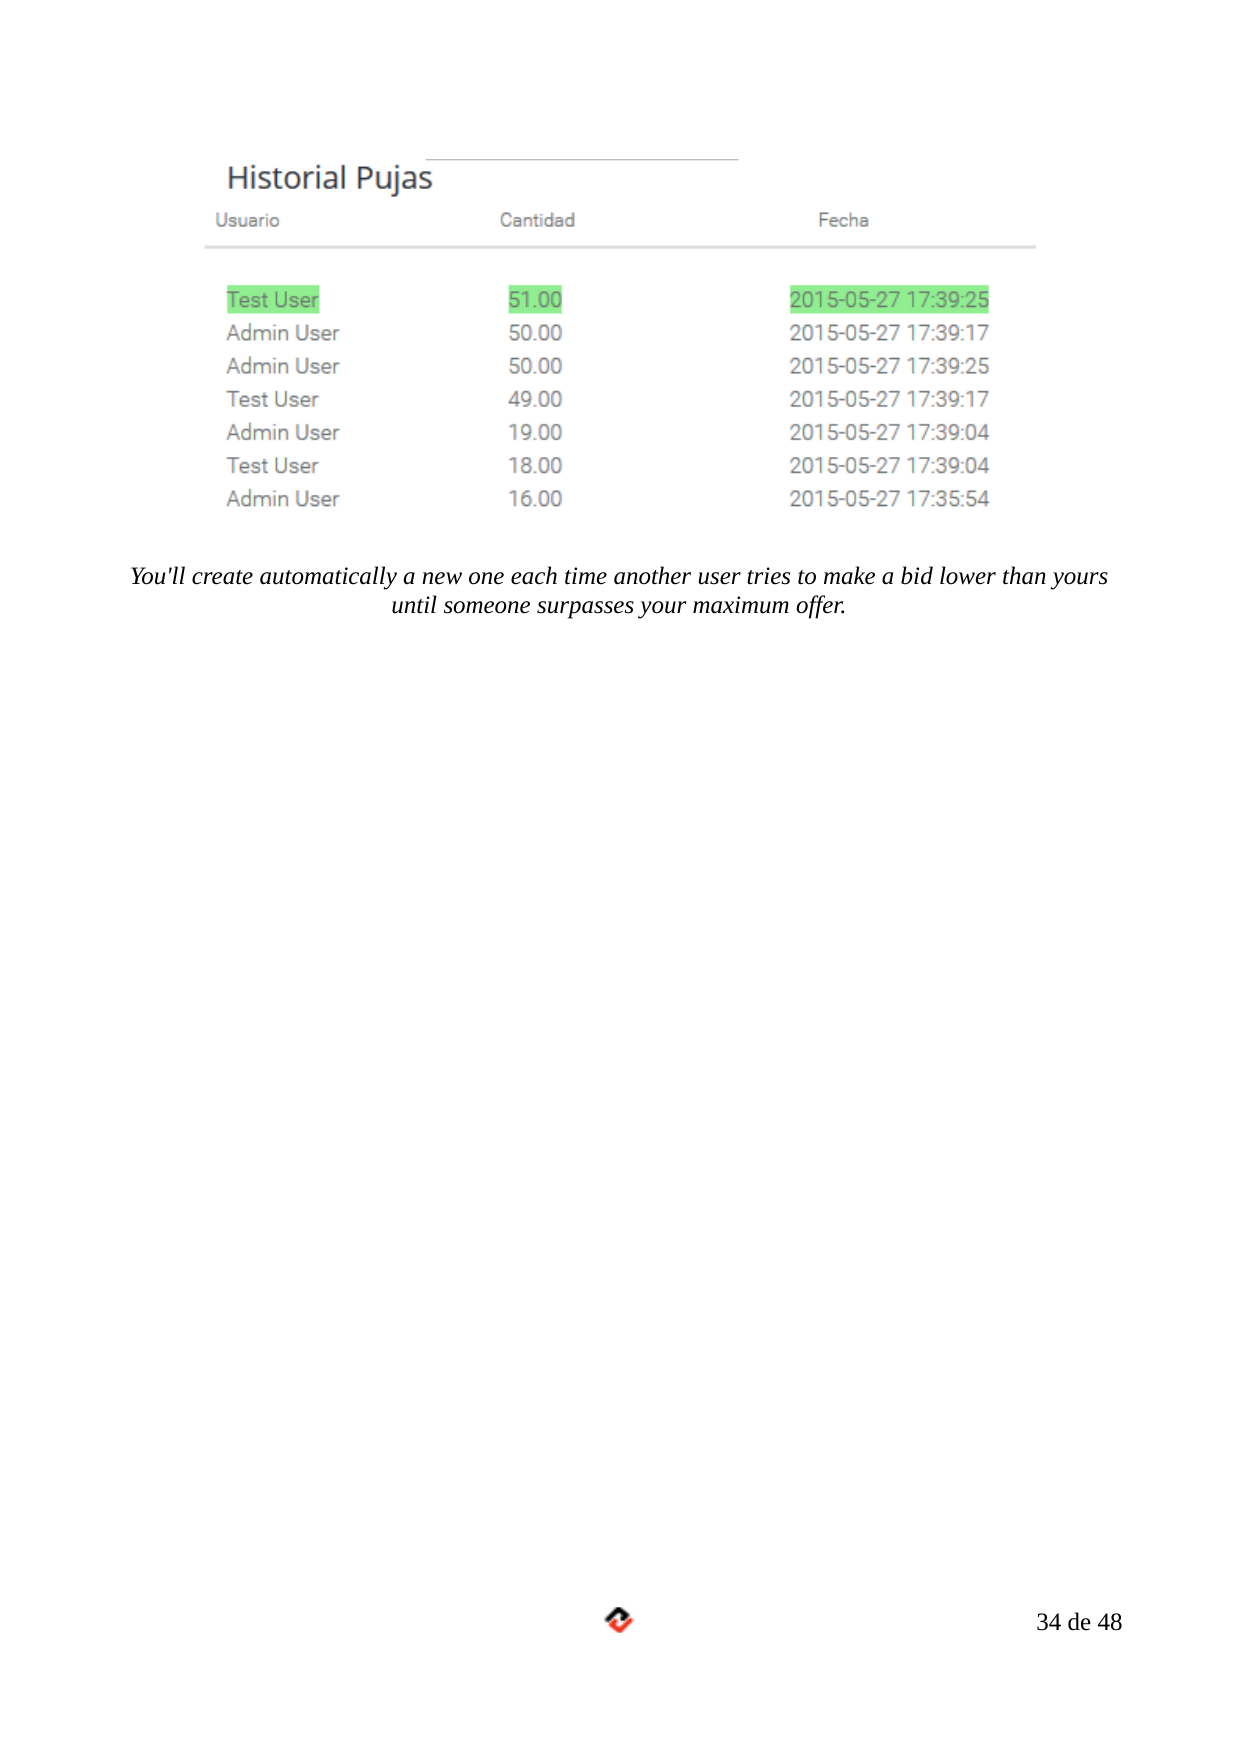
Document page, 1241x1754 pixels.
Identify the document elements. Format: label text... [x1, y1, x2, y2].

text You'll create automatically a new one each time another user tries to make a bid lower than yours until someone surpasses your maximum offer. [118, 159, 1122, 618]
